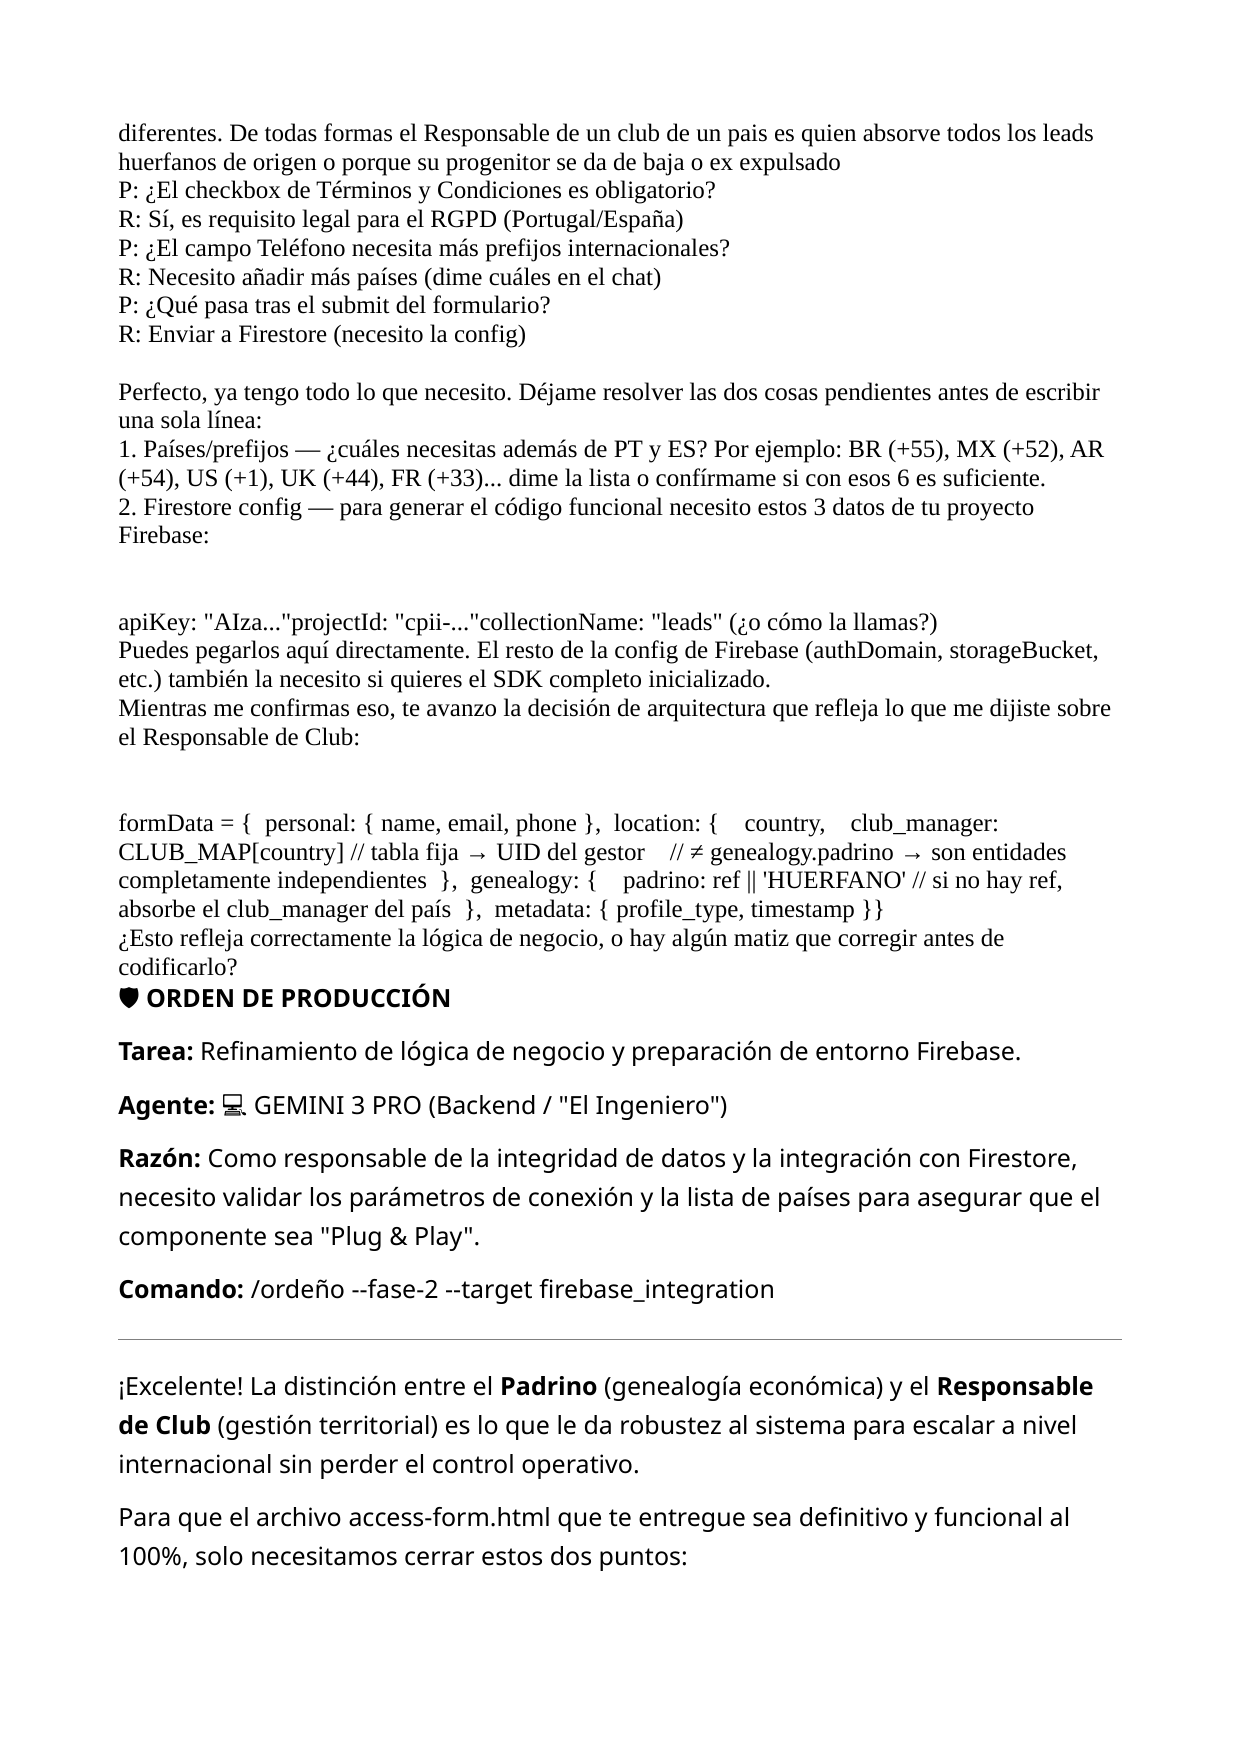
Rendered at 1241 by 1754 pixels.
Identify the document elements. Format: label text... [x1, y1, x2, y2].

table_cell diferentes. De todas formas el Responsable de un club de un pais es quien absorve todos los leads huerfanos de origen o porque su progenitor se da de baja o ex expulsado P: ¿El checkbox de Términos y Condiciones es obligatorio? R: Sí, es requisito legal para el RGPD (Portugal/España) P: ¿El campo Teléfono necesita más prefijos internacionales? R: Necesito añadir más países (dime cuáles en el chat) P: ¿Qué pasa tras el submit del formulario? R: Enviar a Firestore (necesito la config) Perfecto, ya tengo todo lo que necesito. Déjame resolver las dos cosas pendientes antes de escribir una sola línea: 1. Países/prefijos — ¿cuáles necesitas además de PT y ES? Por ejemplo: BR (+55), MX (+52), AR (+54), US (+1), UK (+44), FR (+33)... dime la lista o confírmame si con esos 6 es suficiente. 2. Firestore config — para generar el código funcional necesito estos 3 datos de tu proyecto Firebase: apiKey: "AIza..."projectId: "cpii-..."collectionName: "leads" (¿o cómo la llamas?) Puedes pegarlos aquí directamente. El resto de la config de Firebase (authDomain, storageBucket, etc.) también la necesito si quieres el SDK completo inicializado. Mientras me confirmas eso, te avanzo la decisión de arquitectura que refleja lo que me dijiste sobre el Responsable de Club: formData = { personal: { name, email, phone }, location: { country, club_manager: CLUB_MAP[country] // tabla fija → UID del gestor // ≠ genealogy.padrino → son entidades completamente independientes }, genealogy: { padrino: ref || 'HUERFANO' // si no hay ref, absorbe el club_manager del país }, metadata: { profile_type, timestamp }} ¿Esto refleja correctamente la lógica de negocio, o hay algún matiz que corregir antes de codificarlo? [118, 118, 1122, 981]
table_cell 🛡️ ORDEN DE PRODUCCIÓN Tarea: Refinamiento de lógica de negocio y preparación de entorno Firebase. Agente: 💻 GEMINI 3 PRO (Backend / "El Ingeniero") Razón: Como responsable de la integridad de datos y la integración con Firestore, necesito validar los parámetros de conexión y la lista de países para asegurar que el componente sea "Plug & Play". Comando: /ordeño --fase-2 --target firebase_integration [118, 981, 1122, 1339]
table_cell ¡Excelente! La distinción entre el Padrino (genealogía económica) y el Responsable de Club (gestión territorial) es lo que le da robustez al sistema para escalar a nivel internacional sin perder el control operativo. Para que el archivo access-form.html que te entregue sea definitivo y funcional al 100%, solo necesitamos cerrar estos dos puntos: [118, 1340, 1122, 1591]
